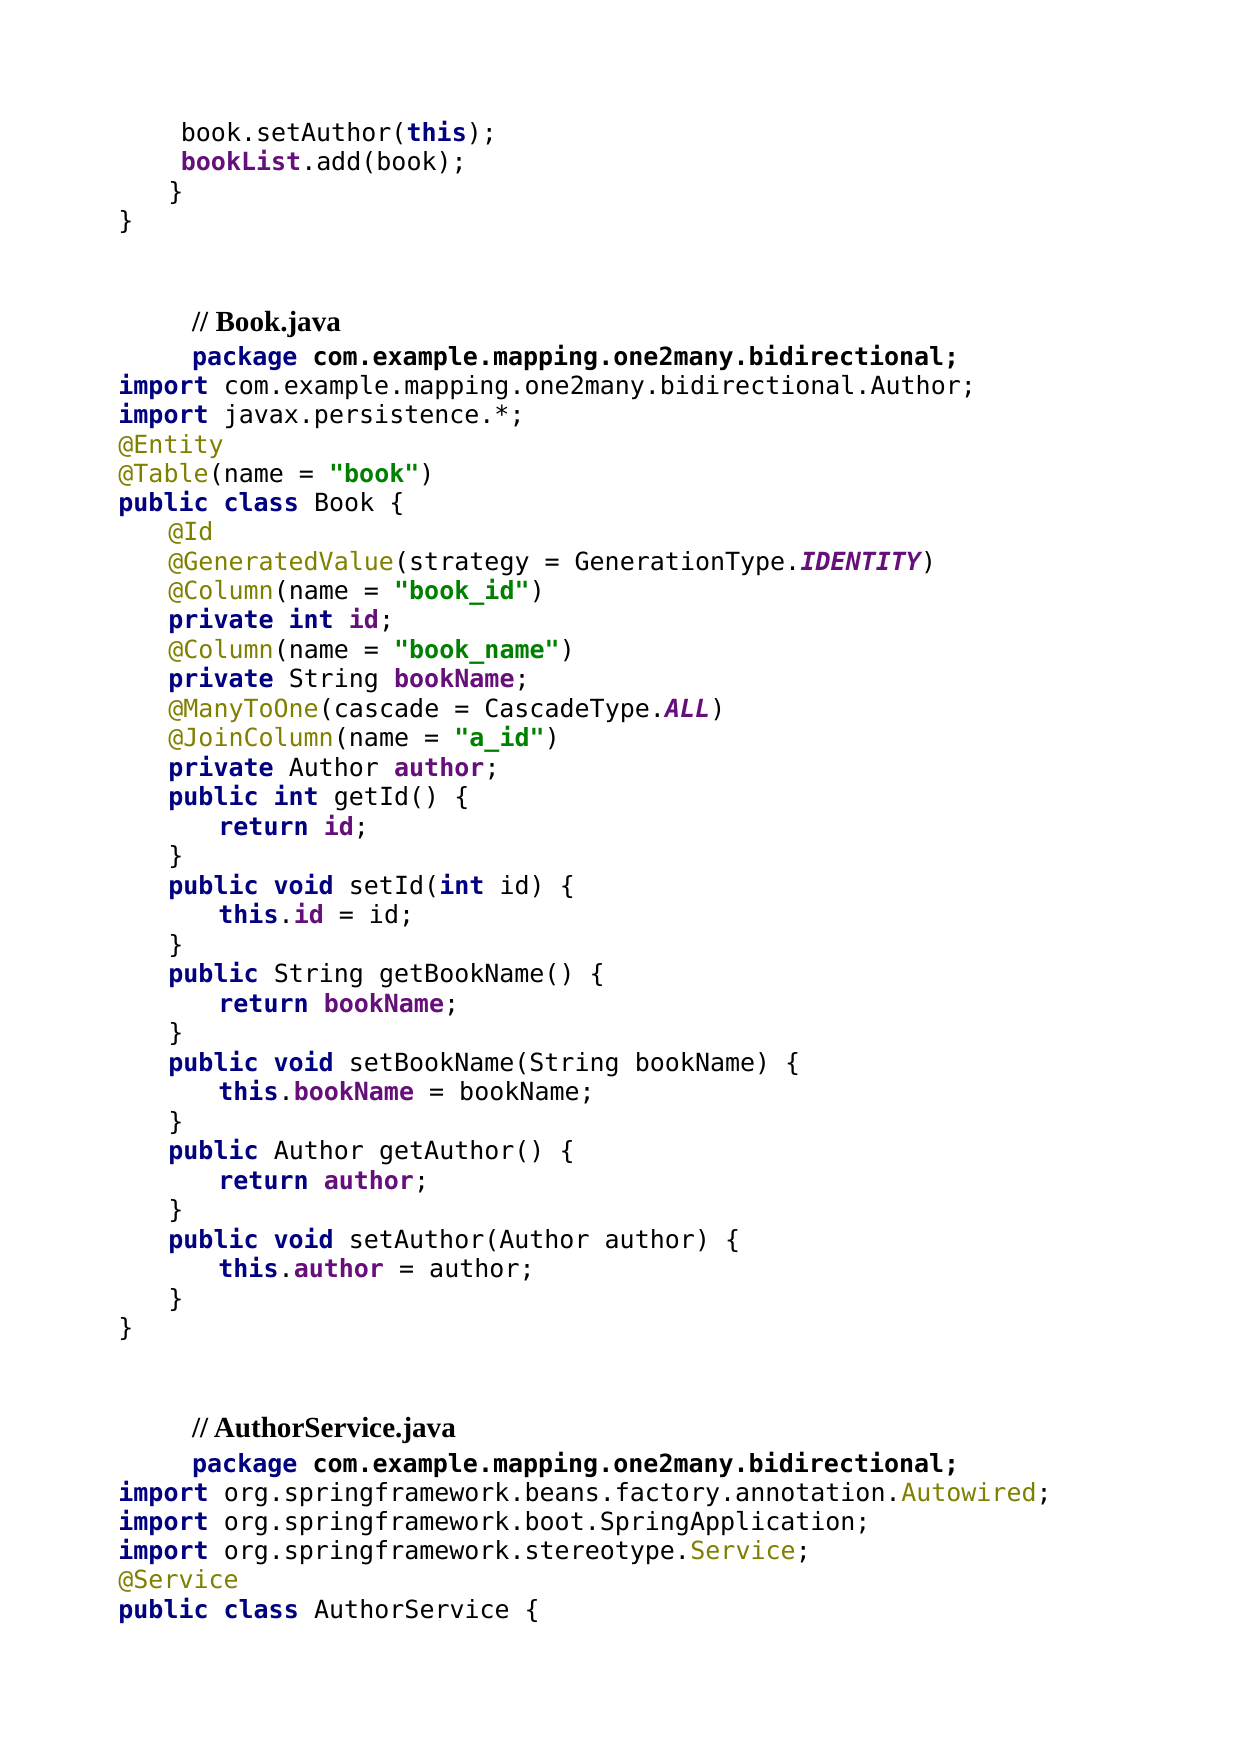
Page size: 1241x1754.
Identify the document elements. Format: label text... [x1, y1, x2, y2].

text this.bookName = bookName; [118, 1077, 1122, 1107]
text return author; [118, 1166, 1122, 1195]
text public class AuthorService { [118, 1595, 1122, 1624]
text public void setAuthor(Author author) { [118, 1225, 1122, 1254]
text @GeneratedValue(strategy = GenerationType.IDENTITY) [118, 547, 1122, 576]
text @Entity [118, 430, 1122, 459]
list package com.example.mapping.one2many.bidirectional; [162, 1449, 1122, 1478]
text } [118, 842, 1122, 871]
text private int id; [118, 606, 1122, 635]
text public class Book { [118, 488, 1122, 517]
text bookList.add(book); [118, 148, 1122, 177]
text @Id [118, 517, 1122, 547]
text return id; [118, 812, 1122, 842]
text } [118, 930, 1122, 959]
text } [118, 177, 1122, 207]
text public Author getAuthor() { [118, 1136, 1122, 1166]
list // Book.java [162, 304, 1122, 337]
text this.author = author; [118, 1254, 1122, 1284]
text } [118, 1195, 1122, 1225]
text this.id = id; [118, 901, 1122, 930]
text private String bookName; [118, 665, 1122, 694]
text public String getBookName() { [118, 959, 1122, 989]
text import com.example.mapping.one2many.bidirectional.Author; [118, 371, 1122, 401]
text @Service [118, 1566, 1122, 1595]
text import javax.persistence.*; [118, 401, 1122, 430]
text @Column(name = "book_id") [118, 576, 1122, 606]
text public void setBookName(String bookName) { [118, 1048, 1122, 1077]
text } [118, 1107, 1122, 1136]
text return bookName; [118, 989, 1122, 1018]
text import org.springframework.boot.SpringApplication; [118, 1507, 1122, 1536]
text @Table(name = "book") [118, 459, 1122, 488]
text import org.springframework.beans.factory.annotation.Autowired; [118, 1478, 1122, 1507]
text } [118, 207, 1122, 236]
list // AuthorService.java [162, 1410, 1122, 1444]
text @ManyToOne(cascade = CascadeType.ALL) [118, 694, 1122, 724]
text public int getId() { [118, 783, 1122, 812]
text book.setAuthor(this); [118, 118, 1122, 148]
text } [118, 1284, 1122, 1313]
text @Column(name = "book_name") [118, 635, 1122, 665]
text @JoinColumn(name = "a_id") [118, 724, 1122, 753]
list package com.example.mapping.one2many.bidirectional; [162, 342, 1122, 371]
text public void setId(int id) { [118, 871, 1122, 901]
text } [118, 1018, 1122, 1048]
text private Author author; [118, 753, 1122, 783]
text import org.springframework.stereotype.Service; [118, 1536, 1122, 1566]
text } [118, 1313, 1122, 1342]
